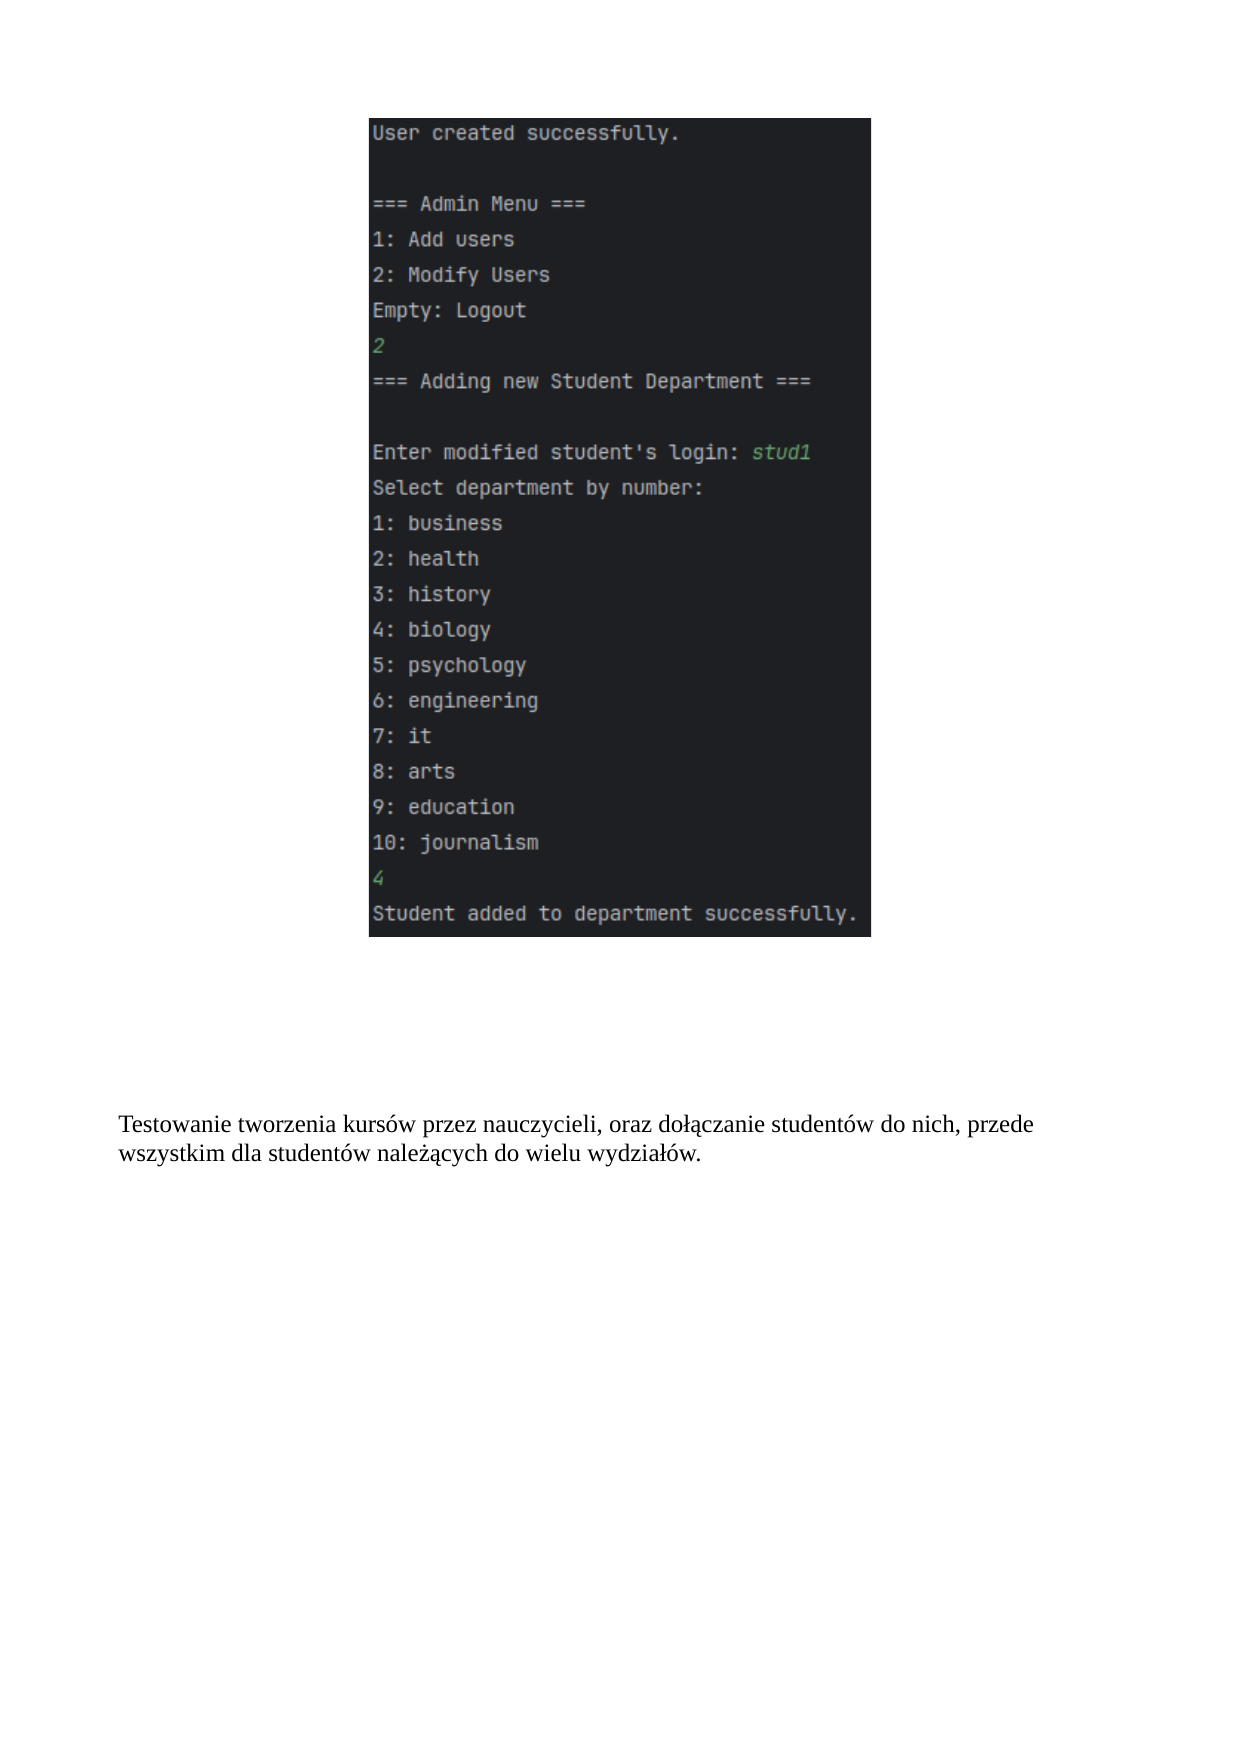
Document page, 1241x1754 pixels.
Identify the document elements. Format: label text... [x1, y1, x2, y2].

picture [368, 118, 872, 937]
text Testowanie tworzenia kursów przez nauczycieli, oraz dołączanie studentów do nich, przede wszystkim dla studentów należących do wielu wydziałów. [118, 1109, 1122, 1167]
